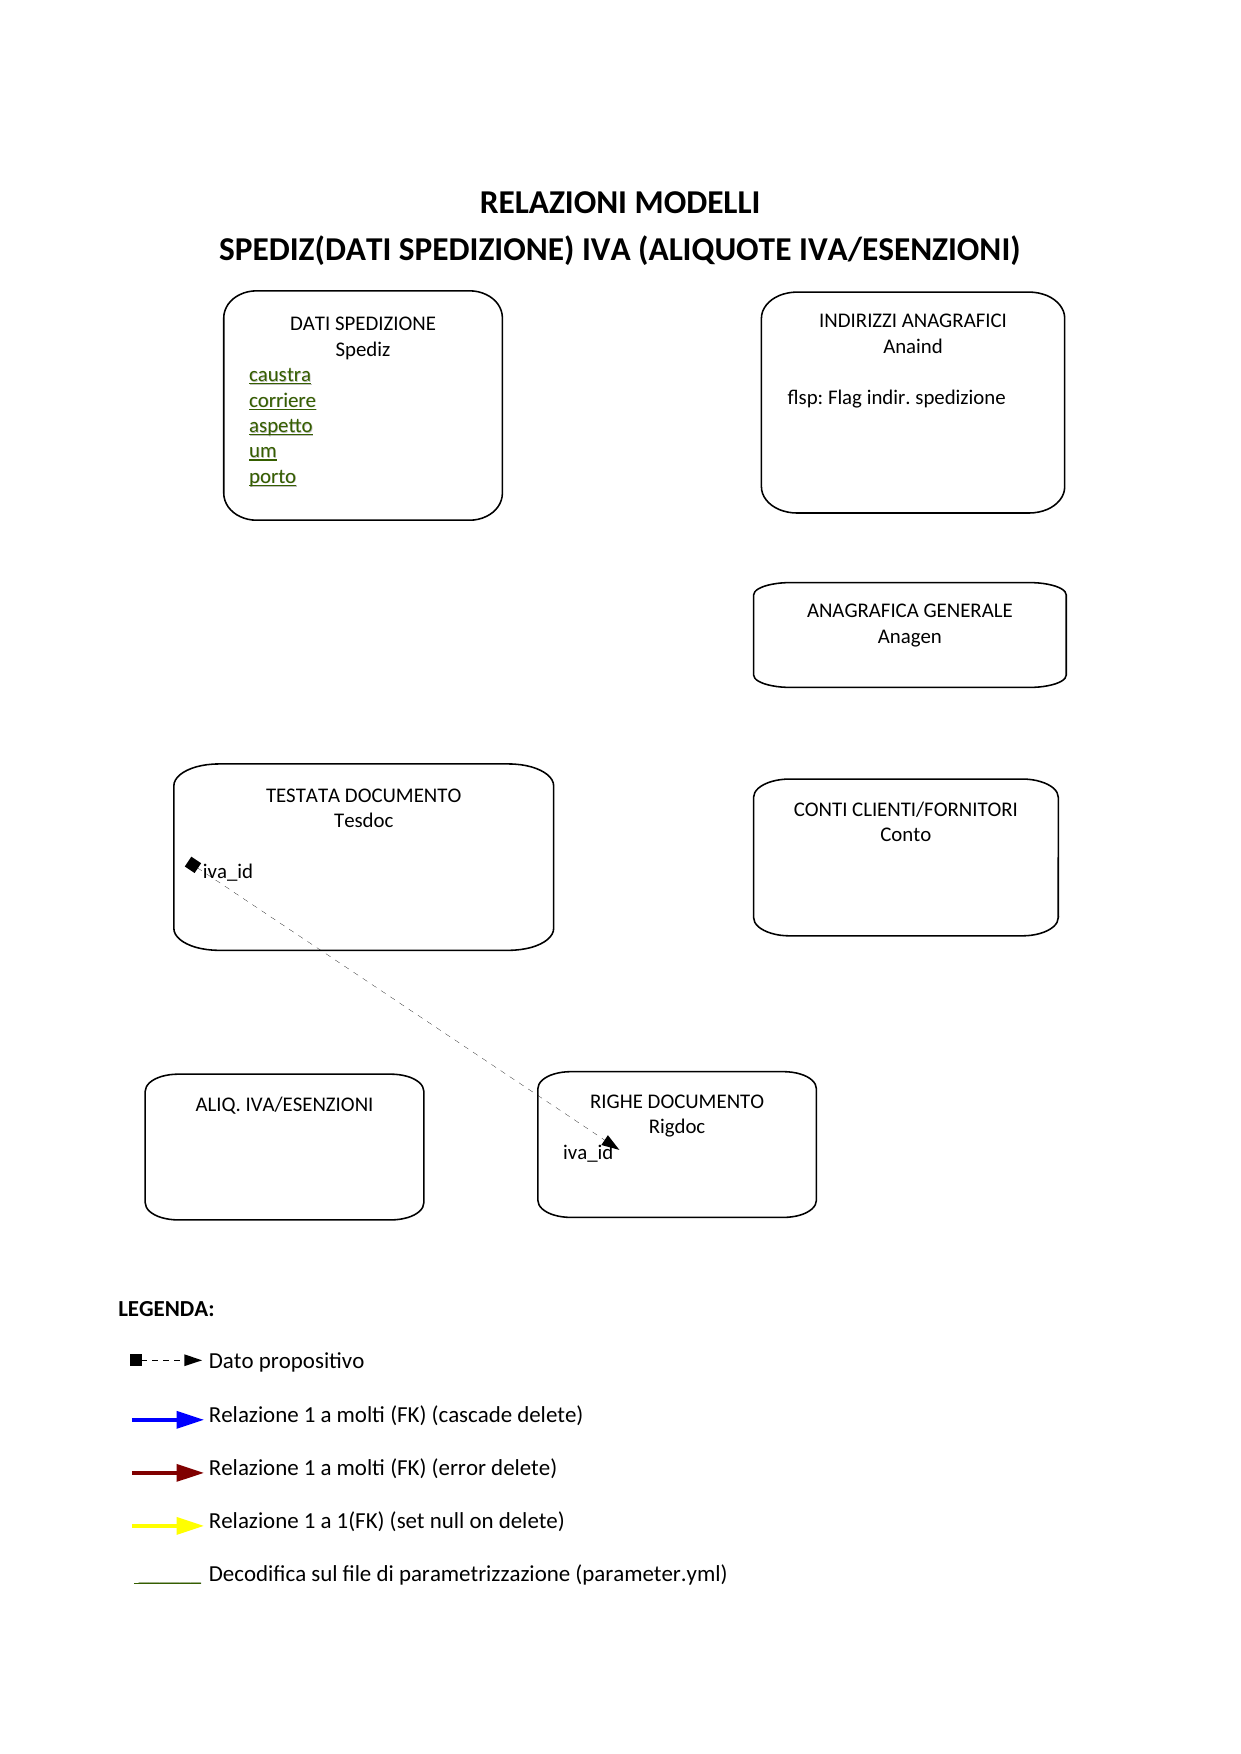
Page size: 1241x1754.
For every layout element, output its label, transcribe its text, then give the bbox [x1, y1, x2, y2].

text Relazione 1 a 1(FK) (set null on delete) [118, 1506, 1122, 1534]
text Relazione 1 a molti (FK) (cascade delete) [118, 1400, 1122, 1428]
text RELAZIONI MODELLI [118, 182, 1122, 222]
text LEGENDA: [118, 1294, 1122, 1322]
text SPEDIZ(DATI SPEDIZIONE) IVA (ALIQUOTE IVA/ESENZIONI) [118, 228, 1122, 269]
text Relazione 1 a molti (FK) (error delete) [118, 1453, 1122, 1481]
text Dato propositivo [118, 1347, 1122, 1375]
text ______ Decodifica sul file di parametrizzazione (parameter.yml) [118, 1559, 1122, 1587]
